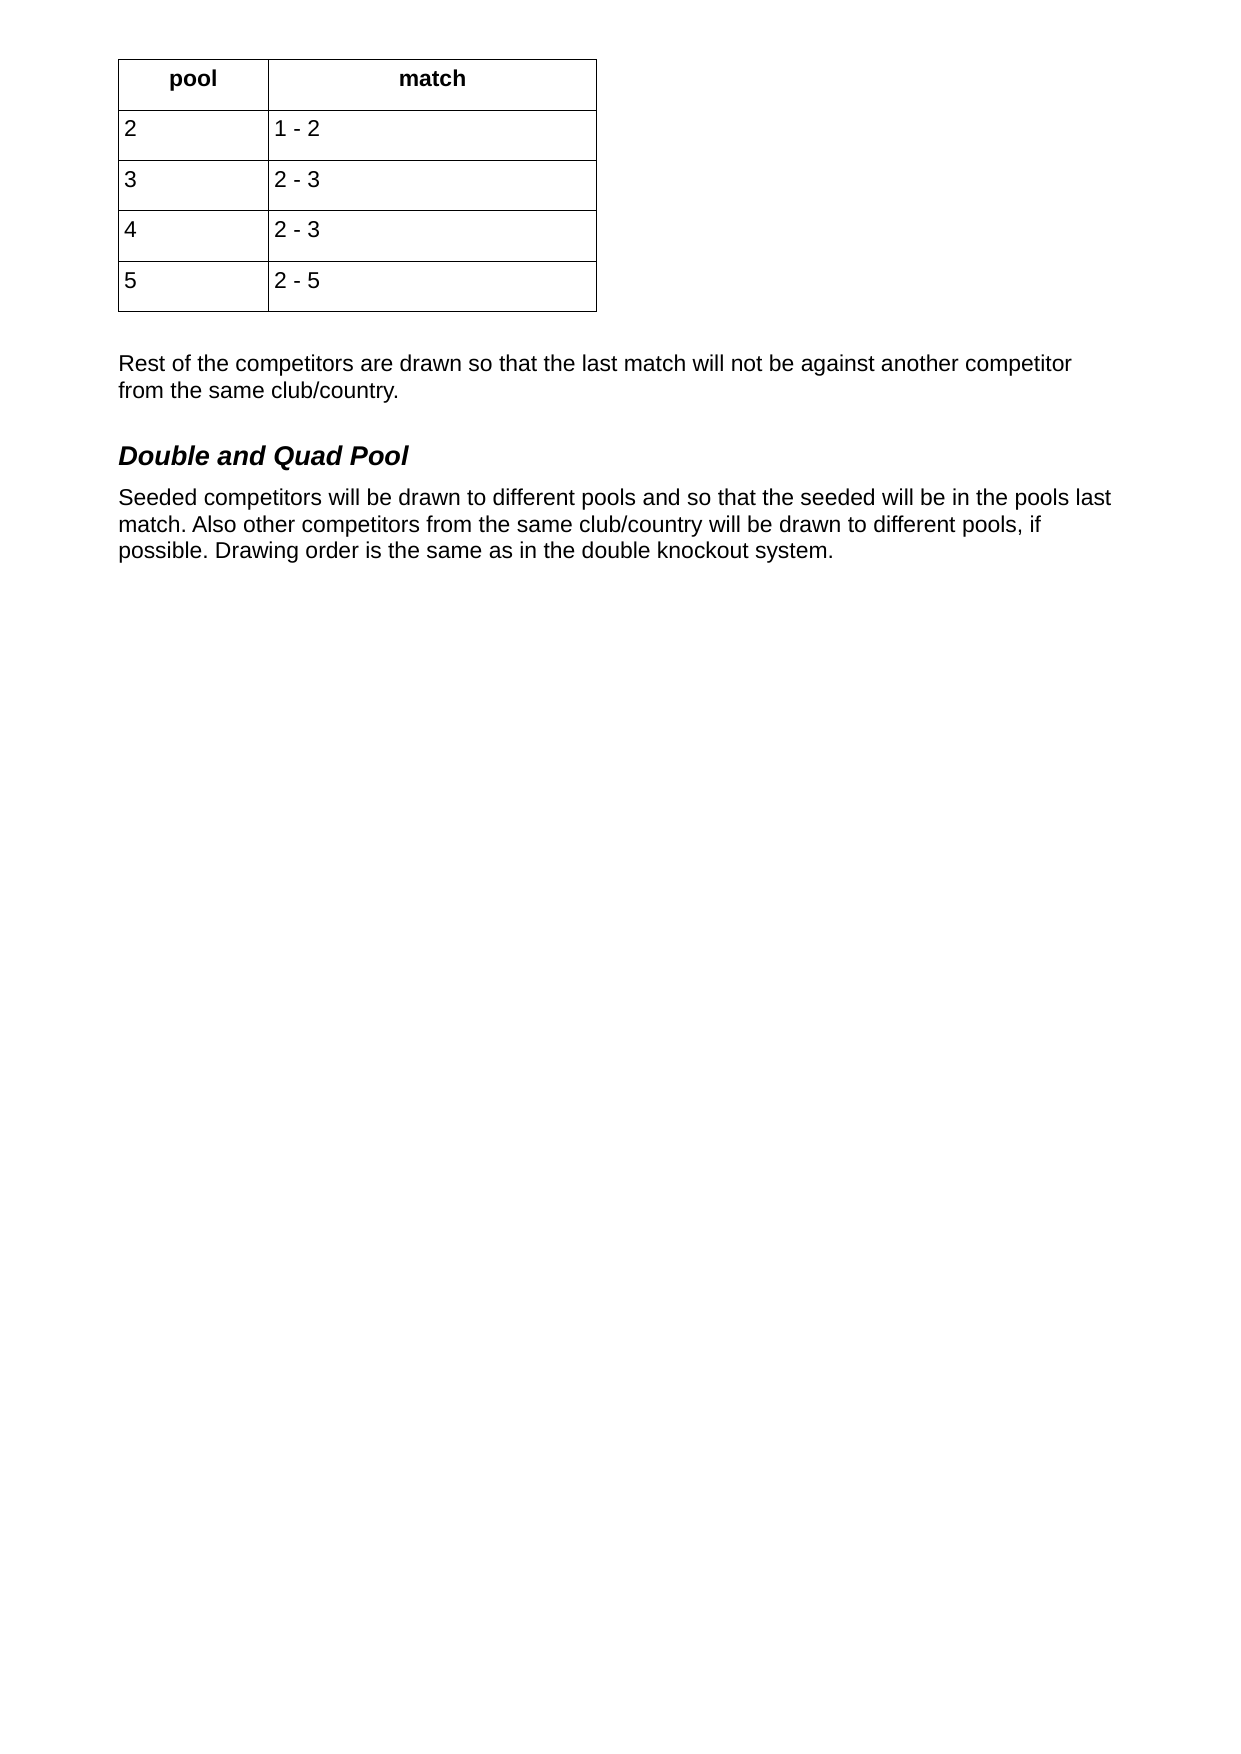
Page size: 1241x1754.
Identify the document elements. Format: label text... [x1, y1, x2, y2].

table_cell 4 [119, 211, 268, 261]
text Rest of the competitors are drawn so that the last match will not be against another competitor from the same club/country. [118, 350, 1122, 403]
table_header match [269, 60, 596, 109]
table_cell 2 - 3 [269, 211, 596, 261]
table_cell 2 - 5 [269, 262, 596, 311]
text Seeded competitors will be drawn to different pools and so that the seeded will be in the pools last match. Also other competitors from the same club/country will be drawn to different pools, if possible. Drawing order is the same as in the double knockout system. [118, 484, 1122, 563]
table_header pool [119, 60, 268, 109]
subtitle Double and Quad Pool [118, 440, 1122, 472]
table_cell 5 [119, 262, 268, 311]
table_cell 2 - 3 [269, 161, 596, 210]
table_cell 2 [119, 111, 268, 160]
table_cell 1 - 2 [269, 111, 596, 160]
table_cell 3 [119, 161, 268, 210]
